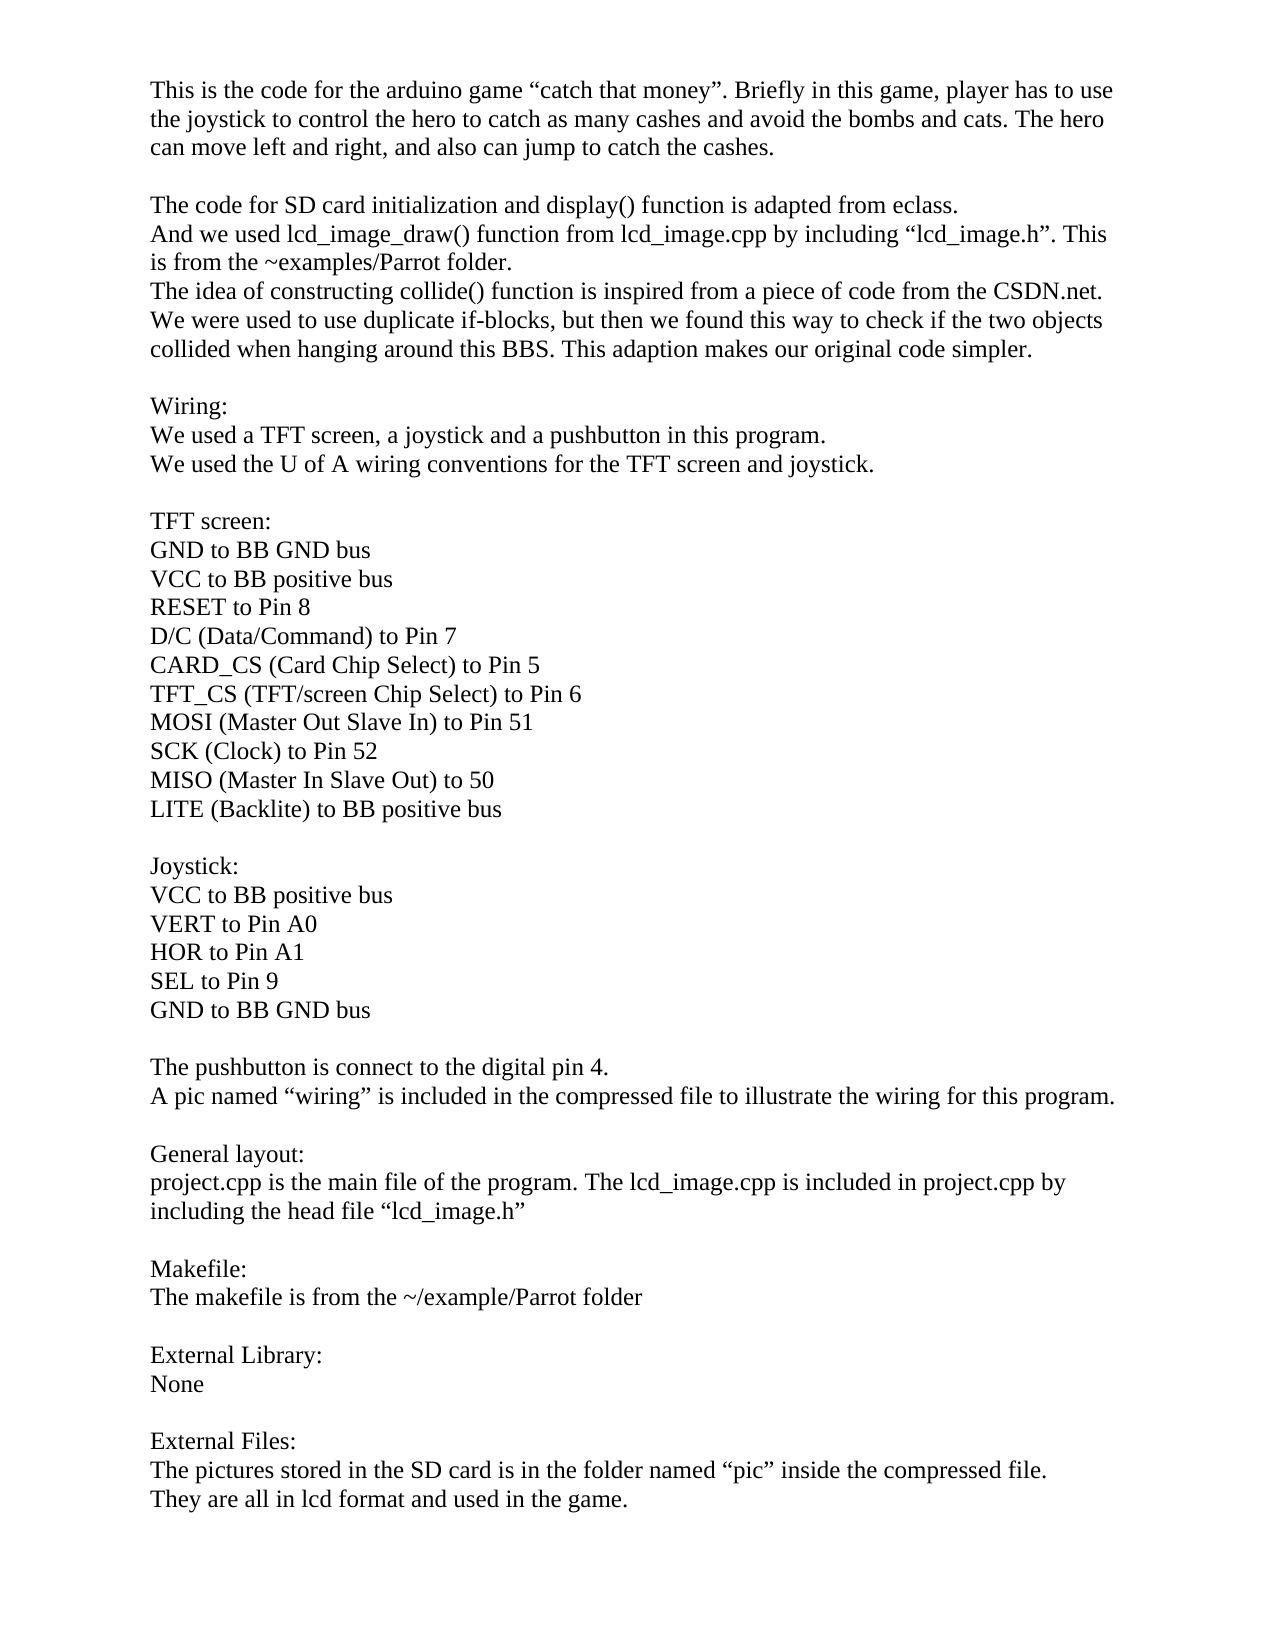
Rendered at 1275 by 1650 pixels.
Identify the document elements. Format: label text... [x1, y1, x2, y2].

text The pushbutton is connect to the digital pin 4. [150, 1052, 1125, 1081]
text The code for SD card initialization and display() function is adapted from eclass. [150, 190, 1125, 219]
text This is the code for the arduino game “catch that money”. Briefly in this game, player has to use the joystick to control the hero to catch as many cashes and avoid the bombs and cats. The hero can move left and right, and also can jump to catch the cashes. [150, 75, 1125, 161]
text GND to BB GND bus [150, 535, 1125, 564]
text Joystick: [150, 851, 1125, 880]
text SCK (Clock) to Pin 52 [150, 736, 1125, 765]
text CARD_CS (Card Chip Select) to Pin 5 [150, 650, 1125, 679]
text A pic named “wiring” is included in the compressed file to illustrate the wiring for this program. [150, 1081, 1125, 1110]
text project.cpp is the main file of the program. The lcd_image.cpp is included in project.cpp by including the head file “lcd_image.h” [150, 1167, 1125, 1225]
text VERT to Pin A0 [150, 909, 1125, 937]
text TFT_CS (TFT/screen Chip Select) to Pin 6 [150, 679, 1125, 707]
text GND to BB GND bus [150, 995, 1125, 1024]
text General layout: [150, 1139, 1125, 1167]
text None [150, 1369, 1125, 1397]
text The makefile is from the ~/example/Parrot folder [150, 1282, 1125, 1311]
text They are all in lcd format and used in the game. [150, 1484, 1125, 1512]
text VCC to BB positive bus [150, 880, 1125, 909]
text External Library: [150, 1340, 1125, 1369]
text External Files: [150, 1426, 1125, 1455]
text HOR to Pin A1 [150, 937, 1125, 966]
text We used the U of A wiring conventions for the TFT screen and joystick. [150, 449, 1125, 477]
text RESET to Pin 8 [150, 592, 1125, 621]
text SEL to Pin 9 [150, 966, 1125, 995]
text D/C (Data/Command) to Pin 7 [150, 621, 1125, 650]
text MISO (Master In Slave Out) to 50 [150, 765, 1125, 794]
text And we used lcd_image_draw() function from lcd_image.cpp by including “lcd_image.h”. This is from the ~examples/Parrot folder. [150, 219, 1125, 276]
text LITE (Backlite) to BB positive bus [150, 794, 1125, 822]
text Wiring: [150, 391, 1125, 420]
text The pictures stored in the SD card is in the folder named “pic” inside the compressed file. [150, 1455, 1125, 1484]
text The idea of constructing collide() function is inspired from a piece of code from the CSDN.net. We were used to use duplicate if-blocks, but then we found this way to check if the two objects collided when hanging around this BBS. This adaption makes our original code simpler. [150, 276, 1125, 362]
text MOSI (Master Out Slave In) to Pin 51 [150, 707, 1125, 736]
text TFT screen: [150, 506, 1125, 535]
text VCC to BB positive bus [150, 564, 1125, 592]
text We used a TFT screen, a joystick and a pushbutton in this program. [150, 420, 1125, 449]
text Makefile: [150, 1254, 1125, 1282]
